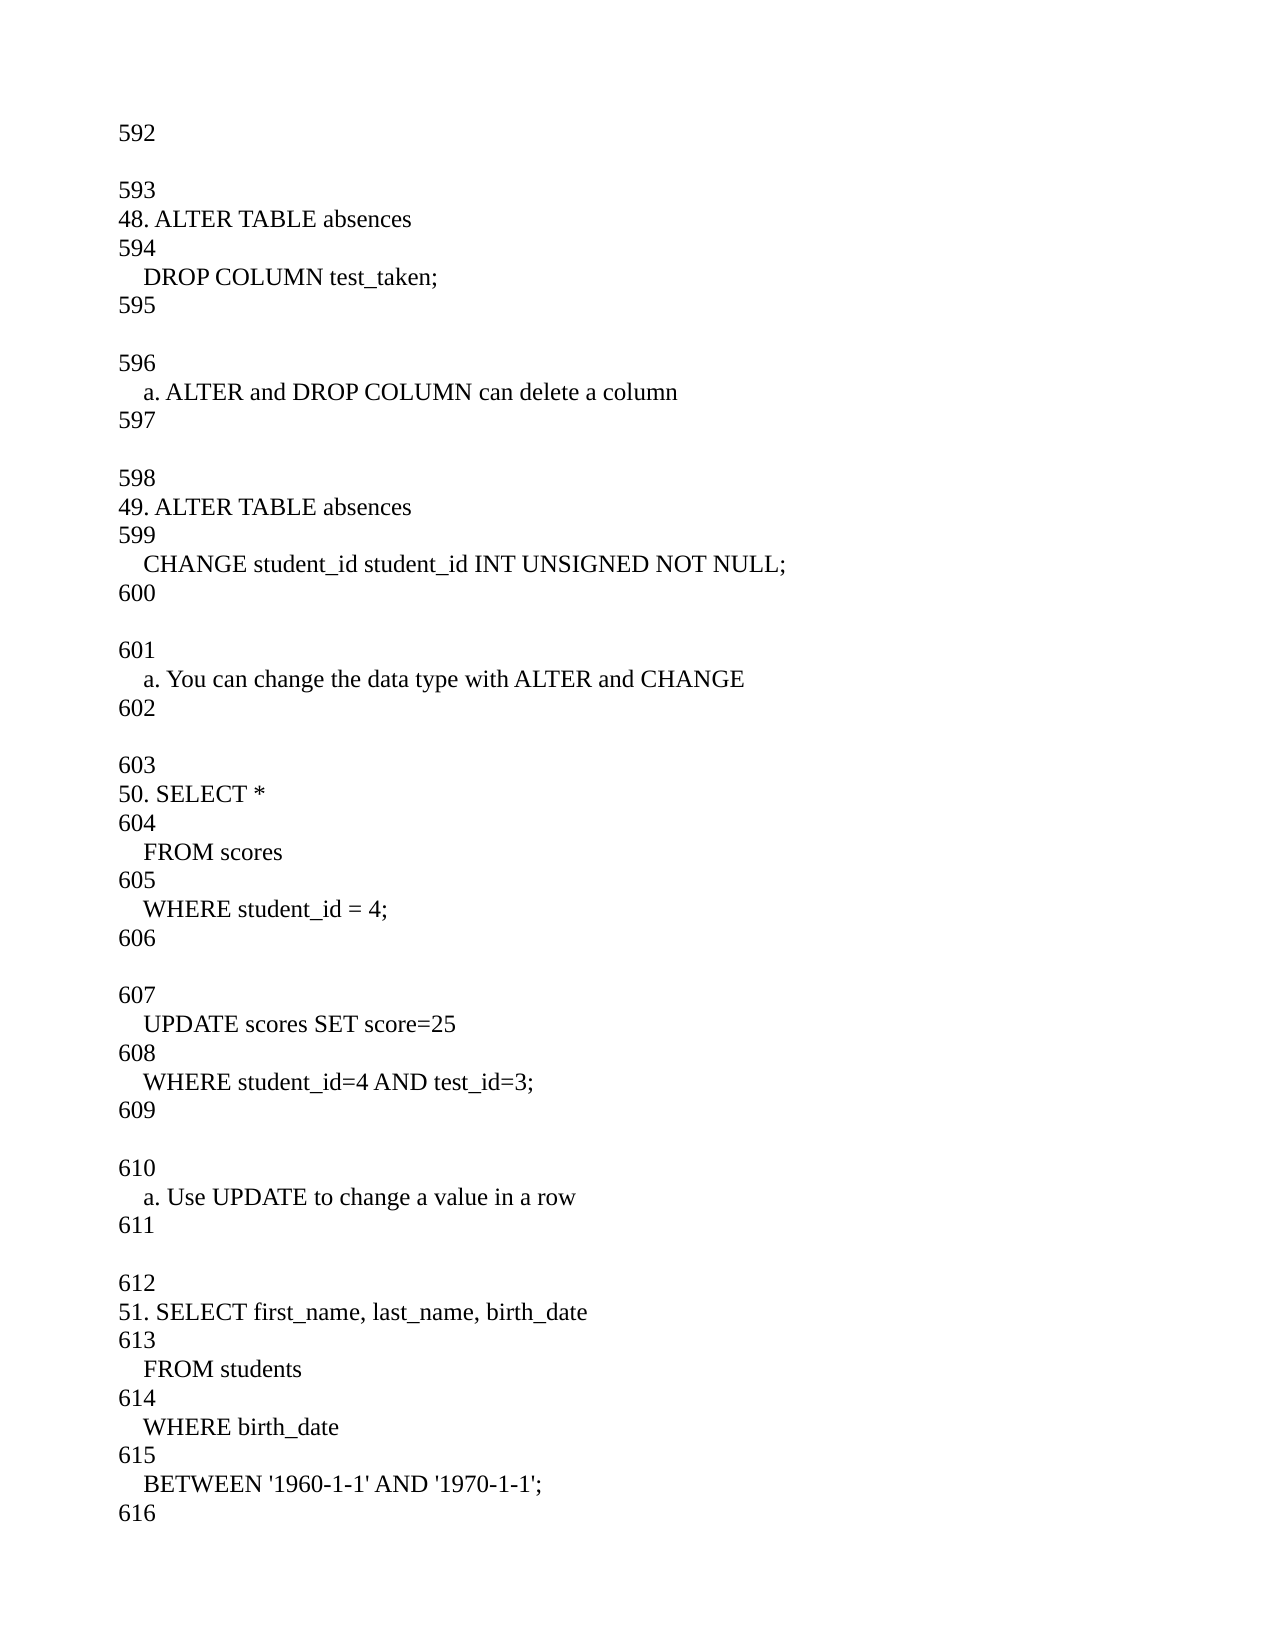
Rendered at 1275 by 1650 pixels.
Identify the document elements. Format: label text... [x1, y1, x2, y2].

text 607 [118, 981, 1157, 1009]
text 597 [118, 406, 1157, 434]
text 610 [118, 1153, 1157, 1182]
text DROP COLUMN test_taken; [118, 262, 1157, 291]
text 611 [118, 1211, 1157, 1239]
text 595 [118, 291, 1157, 319]
text FROM students [118, 1354, 1157, 1383]
text WHERE birth_date [118, 1412, 1157, 1441]
text a. ALTER and DROP COLUMN can delete a column [118, 377, 1157, 406]
text 609 [118, 1096, 1157, 1124]
text 601 [118, 636, 1157, 664]
text 593 [118, 176, 1157, 204]
text 592 [118, 118, 1157, 147]
text 602 [118, 693, 1157, 722]
text 600 [118, 578, 1157, 607]
text 599 [118, 521, 1157, 549]
text 49. ALTER TABLE absences [118, 492, 1157, 521]
text 615 [118, 1441, 1157, 1469]
text 598 [118, 463, 1157, 492]
text 596 [118, 348, 1157, 377]
text a. You can change the data type with ALTER and CHANGE [118, 664, 1157, 693]
text UPDATE scores SET score=25 [118, 1009, 1157, 1038]
text 594 [118, 233, 1157, 262]
text WHERE student_id = 4; [118, 894, 1157, 923]
text 613 [118, 1326, 1157, 1354]
text FROM scores [118, 837, 1157, 866]
text 606 [118, 923, 1157, 952]
text 616 [118, 1498, 1157, 1527]
text BETWEEN '1960-1-1' AND '1970-1-1'; [118, 1469, 1157, 1498]
text 604 [118, 808, 1157, 837]
text 605 [118, 866, 1157, 894]
text 614 [118, 1383, 1157, 1412]
text 612 [118, 1268, 1157, 1297]
text 50. SELECT * [118, 779, 1157, 808]
text 51. SELECT first_name, last_name, birth_date [118, 1297, 1157, 1326]
text CHANGE student_id student_id INT UNSIGNED NOT NULL; [118, 549, 1157, 578]
text 608 [118, 1038, 1157, 1067]
text 48. ALTER TABLE absences [118, 204, 1157, 233]
text WHERE student_id=4 AND test_id=3; [118, 1067, 1157, 1096]
text a. Use UPDATE to change a value in a row [118, 1182, 1157, 1211]
text 603 [118, 751, 1157, 779]
